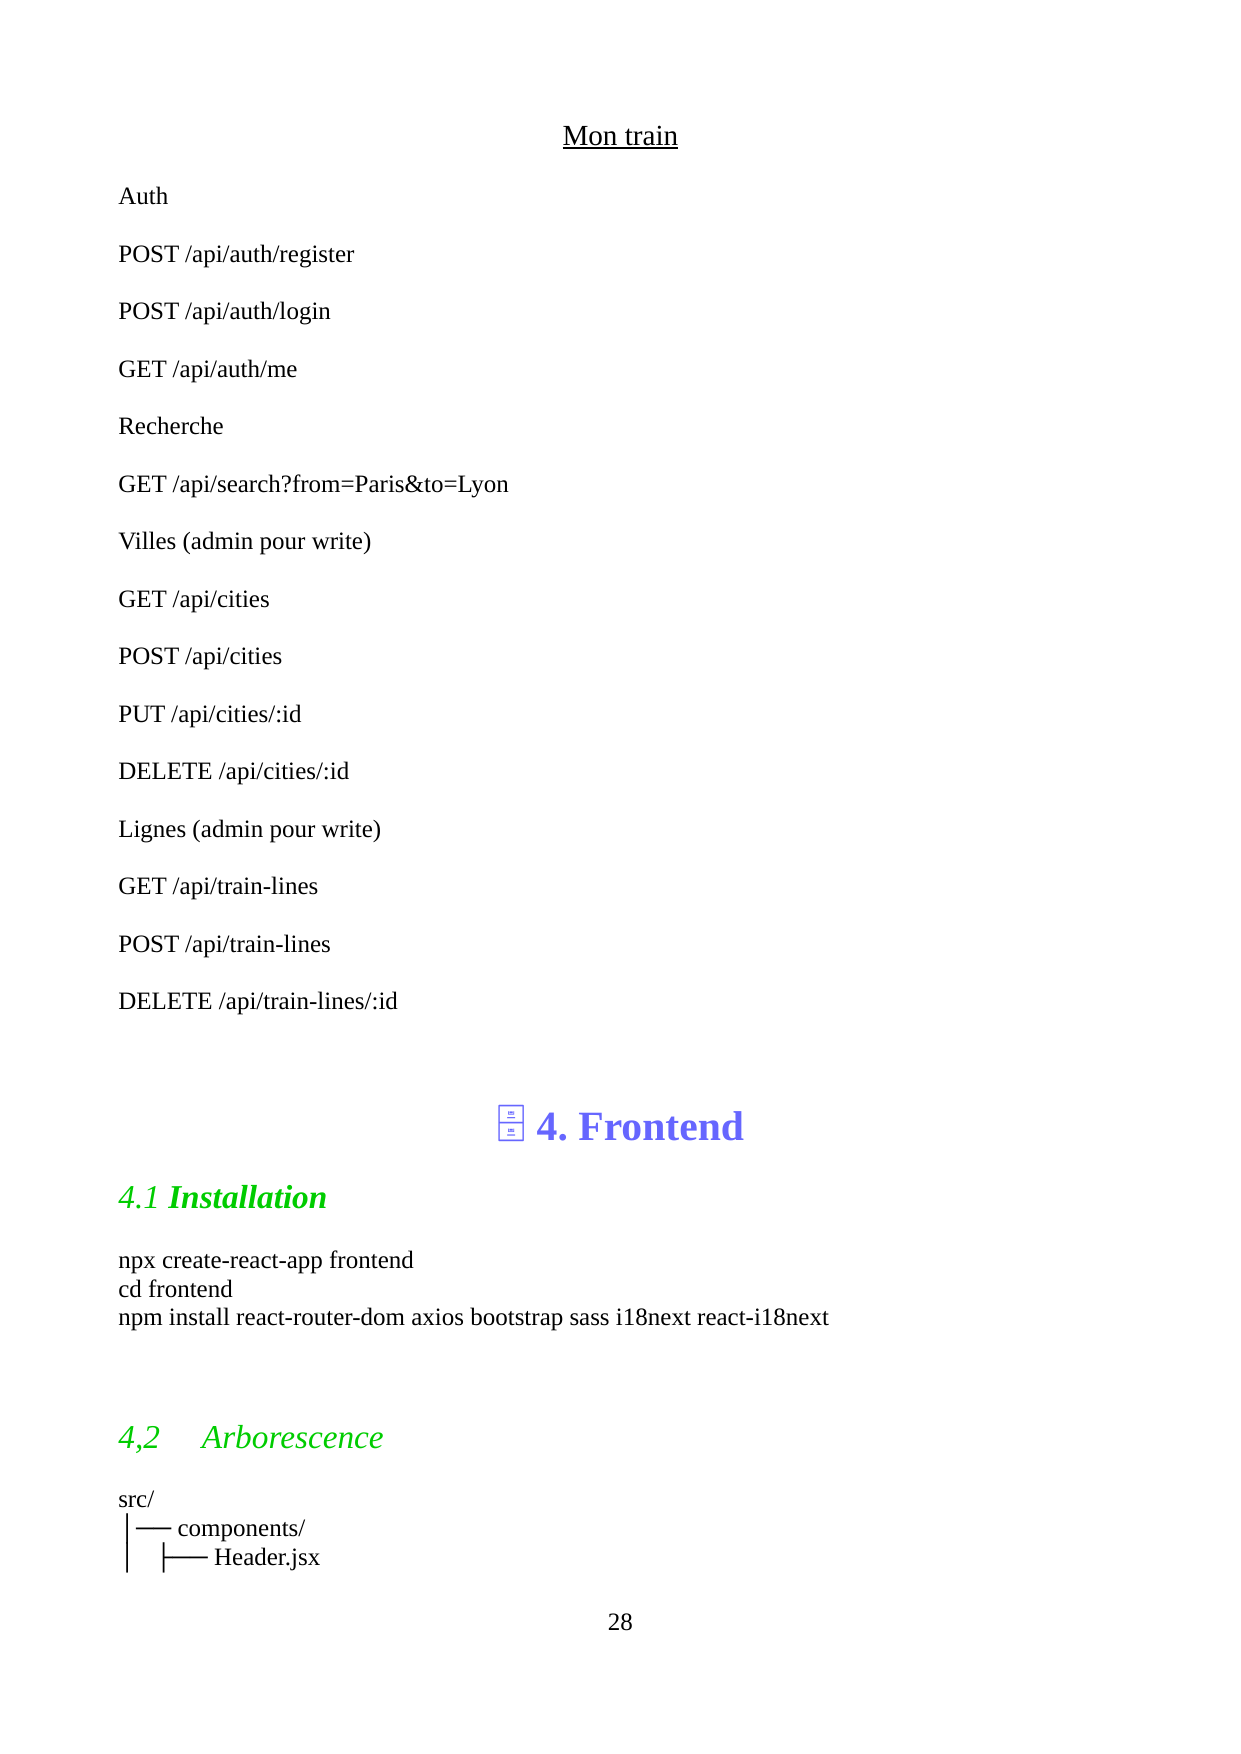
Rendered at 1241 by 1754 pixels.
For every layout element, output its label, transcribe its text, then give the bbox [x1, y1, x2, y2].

text Lignes (admin pour write) [118, 814, 1122, 842]
text cd frontend [118, 1274, 1122, 1302]
text POST /api/auth/register [118, 239, 1122, 267]
text │ ├── Header.jsx [128, 1542, 162, 1571]
text npm install react-router-dom axios bootstrap sass i18next react-i18next [118, 1302, 1122, 1331]
text POST /api/auth/login [118, 296, 1122, 325]
text 🗄️ 4. Frontend [118, 1101, 1122, 1149]
text 4.1 Installation [118, 1178, 1122, 1216]
text PUT /api/cities/:id [118, 699, 1122, 727]
text │ ├── Header.jsx [164, 1542, 1122, 1571]
text POST /api/train-lines [118, 929, 1122, 957]
text GET /api/search?from=Paris&to=Lyon [118, 469, 1122, 497]
text src/ [118, 1484, 1122, 1513]
text DELETE /api/train-lines/:id [118, 986, 1122, 1015]
text POST /api/cities [118, 641, 1122, 670]
text Villes (admin pour write) [118, 526, 1122, 555]
text 4,2 📁 Arborescence [118, 1417, 1122, 1456]
text GET /api/auth/me [118, 354, 1122, 382]
text │── components/ [128, 1513, 1122, 1542]
text GET /api/cities [118, 584, 1122, 612]
text GET /api/train-lines [118, 871, 1122, 900]
text DELETE /api/cities/:id [118, 756, 1122, 785]
text Auth [118, 181, 1122, 210]
text npx create-react-app frontend [118, 1245, 1122, 1274]
text Recherche [118, 411, 1122, 440]
